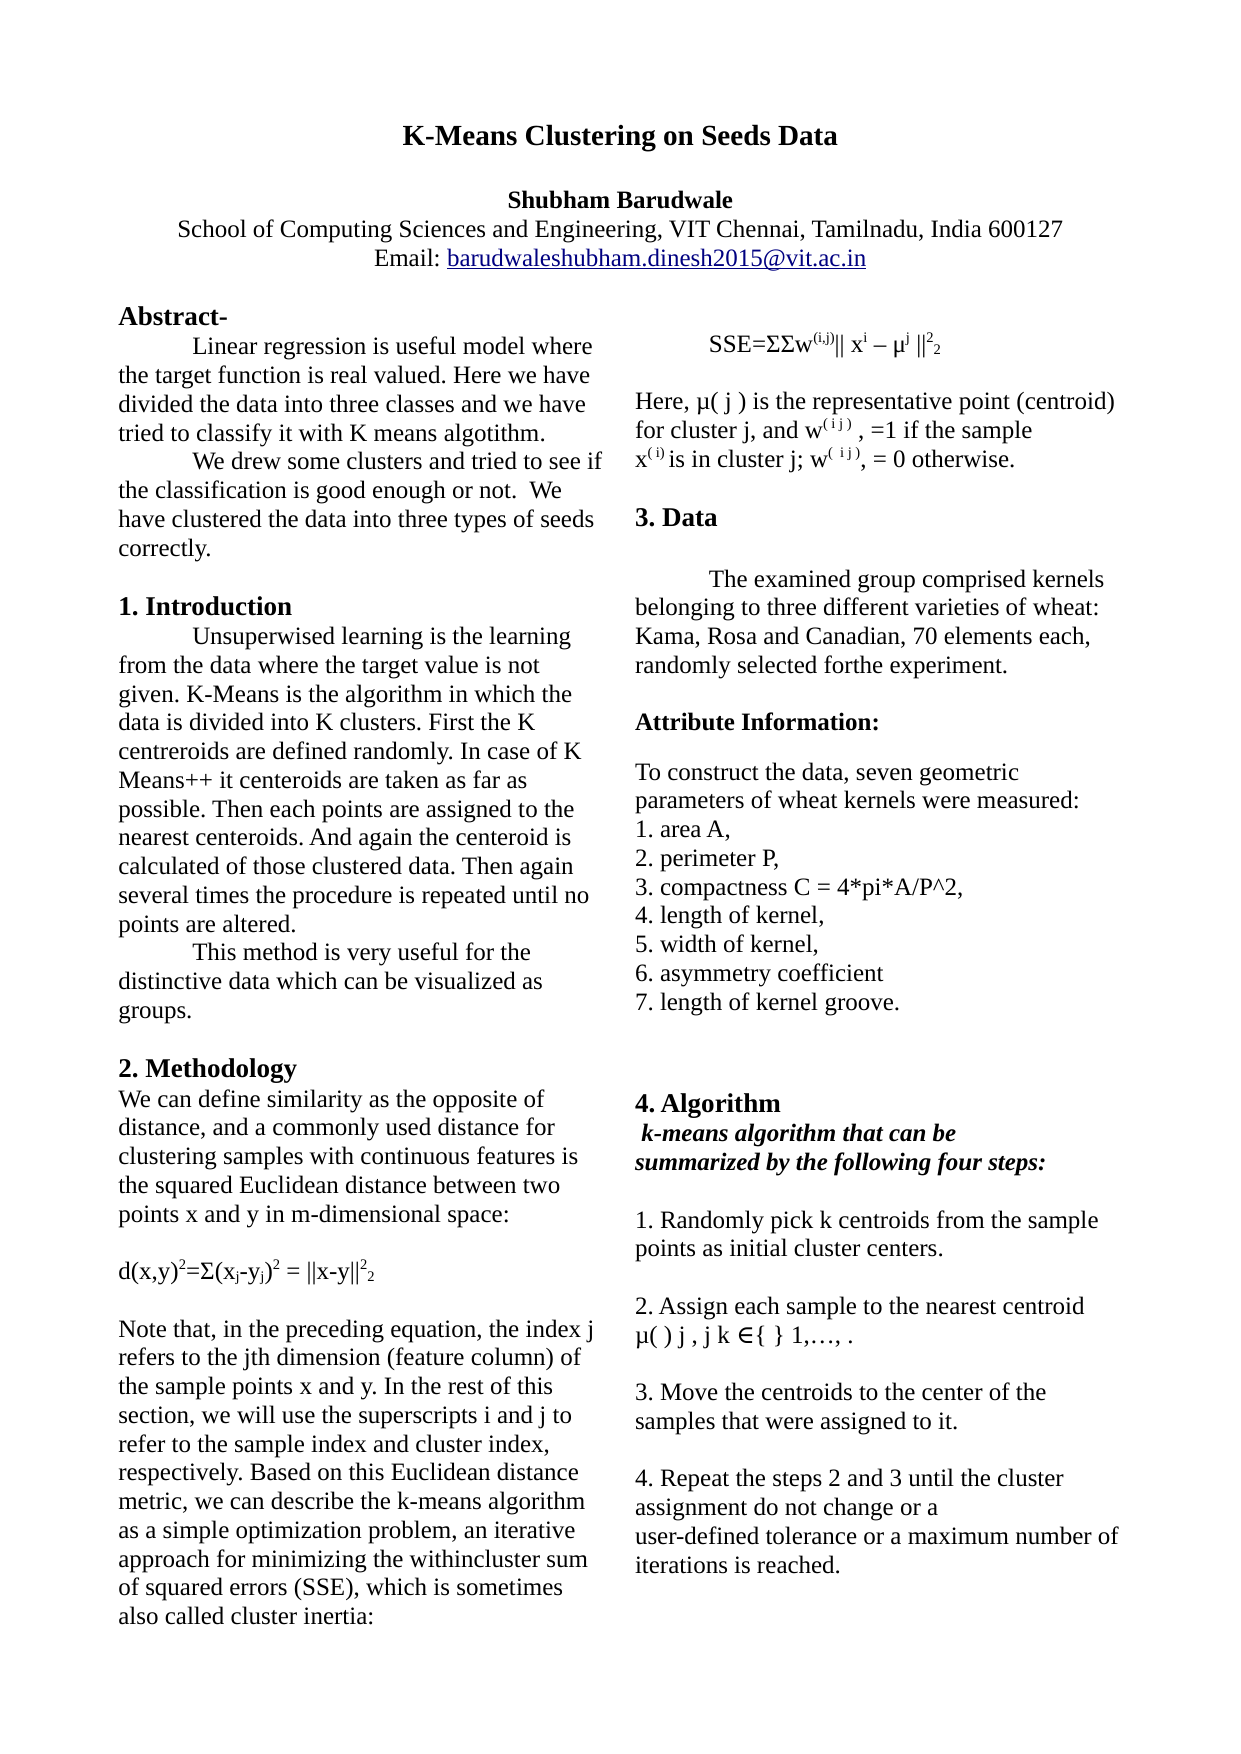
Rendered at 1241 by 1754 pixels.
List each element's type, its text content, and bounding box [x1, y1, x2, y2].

text K-Means Clustering on Seeds Data [118, 118, 1122, 152]
text summarized by the following four steps: [635, 1147, 1122, 1176]
text 2. Assign each sample to the nearest centroid µ( ) j , j k ∈{ } 1,…, . [635, 1291, 1122, 1348]
text d(x,y)2=Σ(xj-yj)2 = ||x-y||22 [118, 1256, 605, 1285]
text user-defined tolerance or a maximum number of iterations is reached. [635, 1521, 1122, 1578]
text Email: barudwaleshubham.dinesh2015@vit.ac.in [118, 243, 1122, 271]
text Linear regression is useful model where the target function is real valued. Here we have divided the data into three classes and we have tried to classify it with K means algotithm. [118, 331, 605, 446]
text points x and y in m-dimensional space: [118, 1199, 605, 1227]
text School of Computing Sciences and Engineering, VIT Chennai, Tamilnadu, India 600127 [118, 214, 1122, 243]
text Abstract- [118, 300, 605, 331]
text Note that, in the preceding equation, the index j refers to the jth dimension (feature column) of the sample points x and y. In the rest of this section, we will use the superscripts i and j to refer to the sample index and cluster index, respectively. Based on this Euclidean distance metric, we can describe the k-means algorithm [118, 1314, 605, 1515]
text SSE=ΣΣw(i,j)|| xi – μj ||22 [635, 329, 1122, 358]
text 3. Data [635, 501, 1122, 533]
text as a simple optimization problem, an iterative approach for minimizing the withincluster sum of squared errors (SSE), which is sometimes also called cluster inertia: [118, 1515, 605, 1630]
text We drew some clusters and tried to see if the classification is good enough or not. We have clustered the data into three types of seeds correctly. [118, 446, 605, 561]
text x( i) is in cluster j; w( i j ), = 0 otherwise. [635, 444, 1122, 473]
text 3. Move the centroids to the center of the samples that were assigned to it. [635, 1377, 1122, 1435]
text 2. Methodology [118, 1052, 605, 1084]
text The examined group comprised kernels belonging to three different varieties of wheat: Kama, Rosa and Canadian, 70 elements each, randomly selected forthe experiment. [635, 564, 1122, 679]
text 1. Randomly pick k centroids from the sample points as initial cluster centers. [635, 1205, 1122, 1262]
text Shubham Barudwale [118, 185, 1122, 214]
text 1. Introduction [118, 590, 605, 621]
text 4. Algorithm [635, 1087, 1122, 1118]
text 4. Repeat the steps 2 and 3 until the cluster assignment do not change or a [635, 1463, 1122, 1521]
text We can define similarity as the opposite of distance, and a commonly used distance for clustering samples with continuous features is the squared Euclidean distance between two [118, 1084, 605, 1199]
text k-means algorithm that can be [635, 1118, 1122, 1147]
text This method is very useful for the distinctive data which can be visualized as groups. [118, 937, 605, 1024]
text Unsuperwised learning is the learning from the data where the target value is not given. K-Means is the algorithm in which the data is divided into K clusters. First the K centreroids are defined randomly. In case of K Means++ it centeroids are taken as far as possible. Then each points are assigned to the nearest centeroids. And again the centeroid is calculated of those clustered data. Then again several times the procedure is repeated until no points are altered. [118, 621, 605, 937]
text Attribute Information: [635, 707, 1122, 736]
text Here, µ( j ) is the representative point (centroid) for cluster j, and w( i j ) , =1 if the sample [635, 386, 1122, 444]
text To construct the data, seven geometric parameters of wheat kernels were measured: 1. area A, 2. perimeter P, 3. compactness C = 4*pi*A/P^2, 4. length of kernel, 5. width of kernel, 6. asymmetry coefficient 7. length of kernel groove. [635, 757, 1122, 1015]
